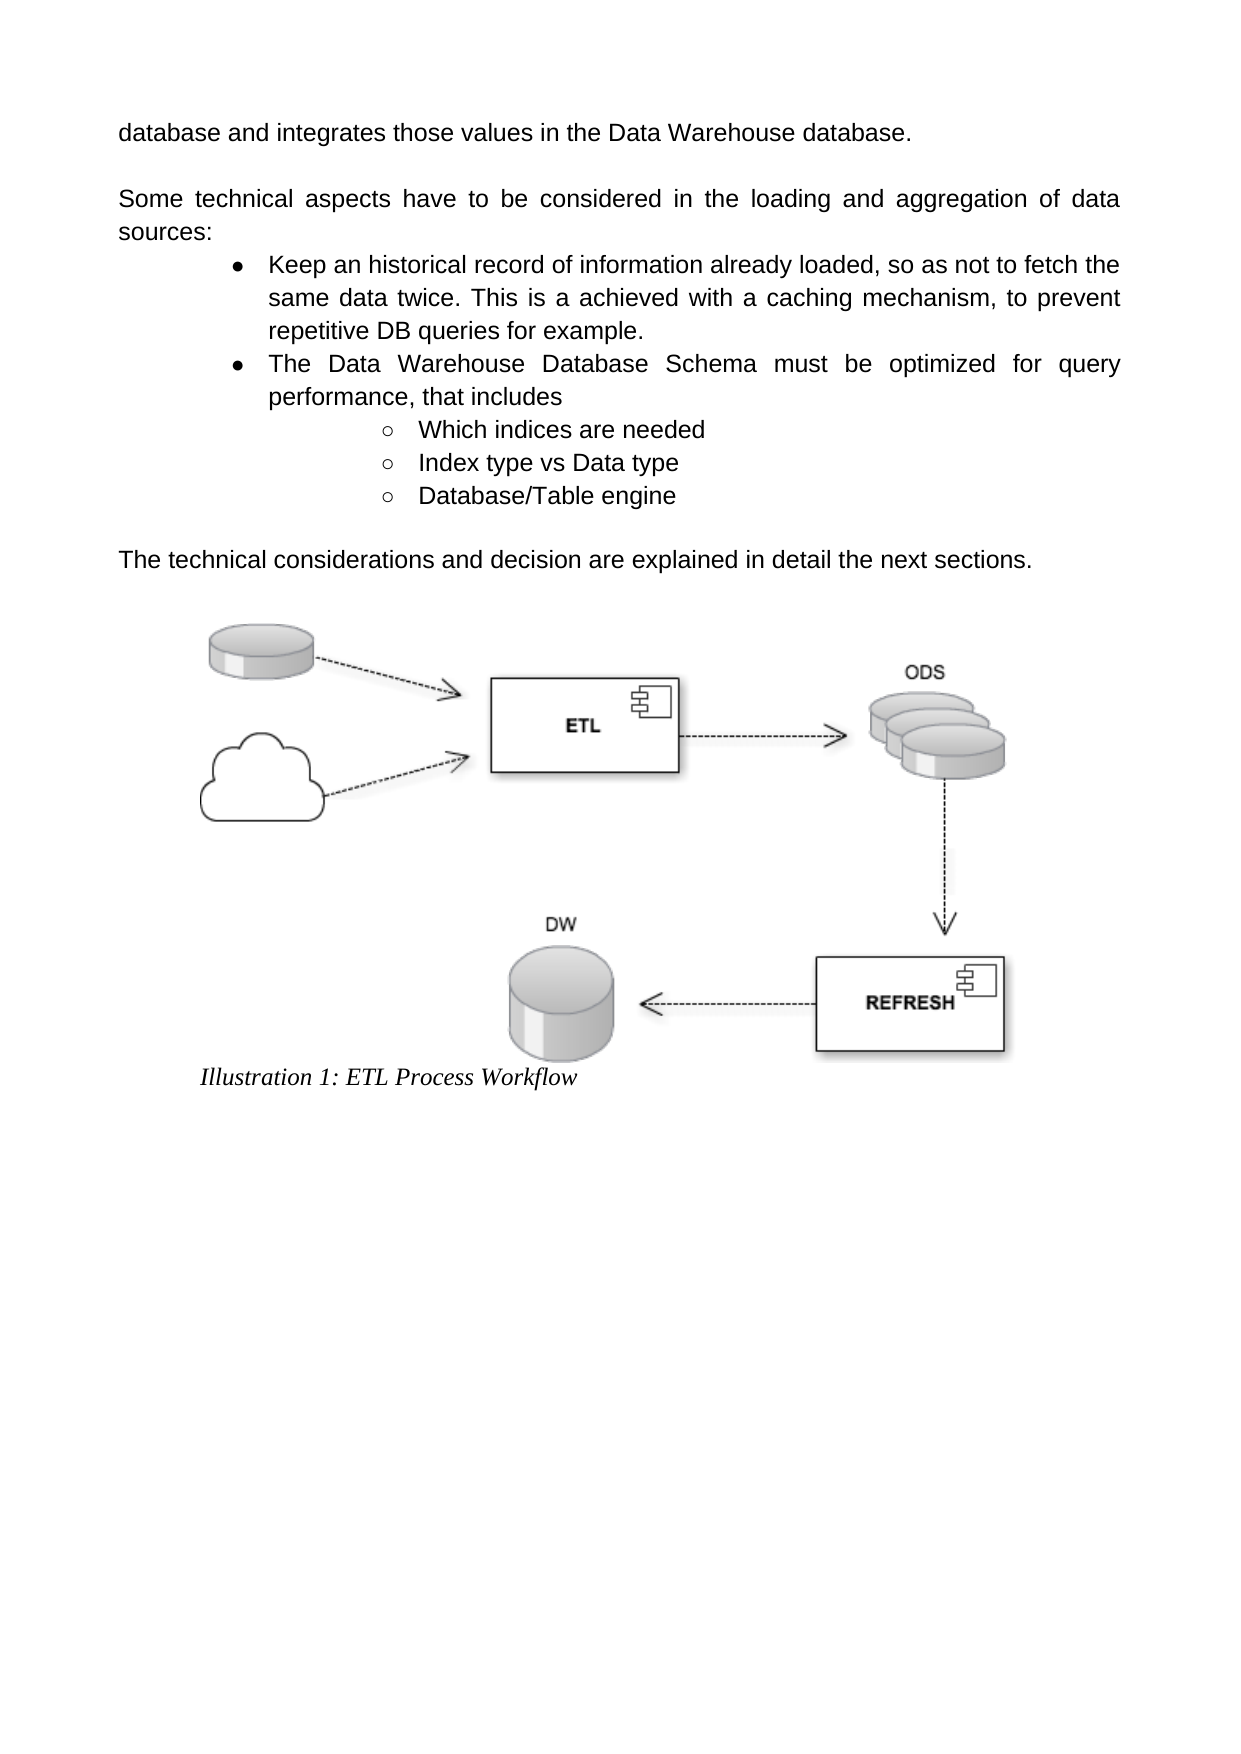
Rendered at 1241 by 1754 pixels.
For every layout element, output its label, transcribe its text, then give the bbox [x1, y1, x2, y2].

list Index type vs Data type [381, 448, 1122, 477]
text Illustration 1: ETL Process Workflow [200, 1063, 1040, 1091]
picture [200, 623, 1041, 1063]
text The technical considerations and decision are explained in detail the next sections. [118, 544, 1122, 573]
list Database/Table engine [381, 481, 1122, 510]
text Some technical aspects have to be considered in the loading and aggregation of data sources: [118, 184, 1122, 246]
list Which indices are needed [381, 415, 1122, 444]
list The Data Warehouse Database Schema must be optimized for query performance, that includes [231, 349, 1122, 411]
list Keep an historical record of information already loaded, so as not to fetch the same data twice. This is a achieved with a caching mechanism, to prevent repetitive DB queries for example. [231, 250, 1122, 345]
text database and integrates those values in the Data Warehouse database. [118, 118, 1122, 147]
